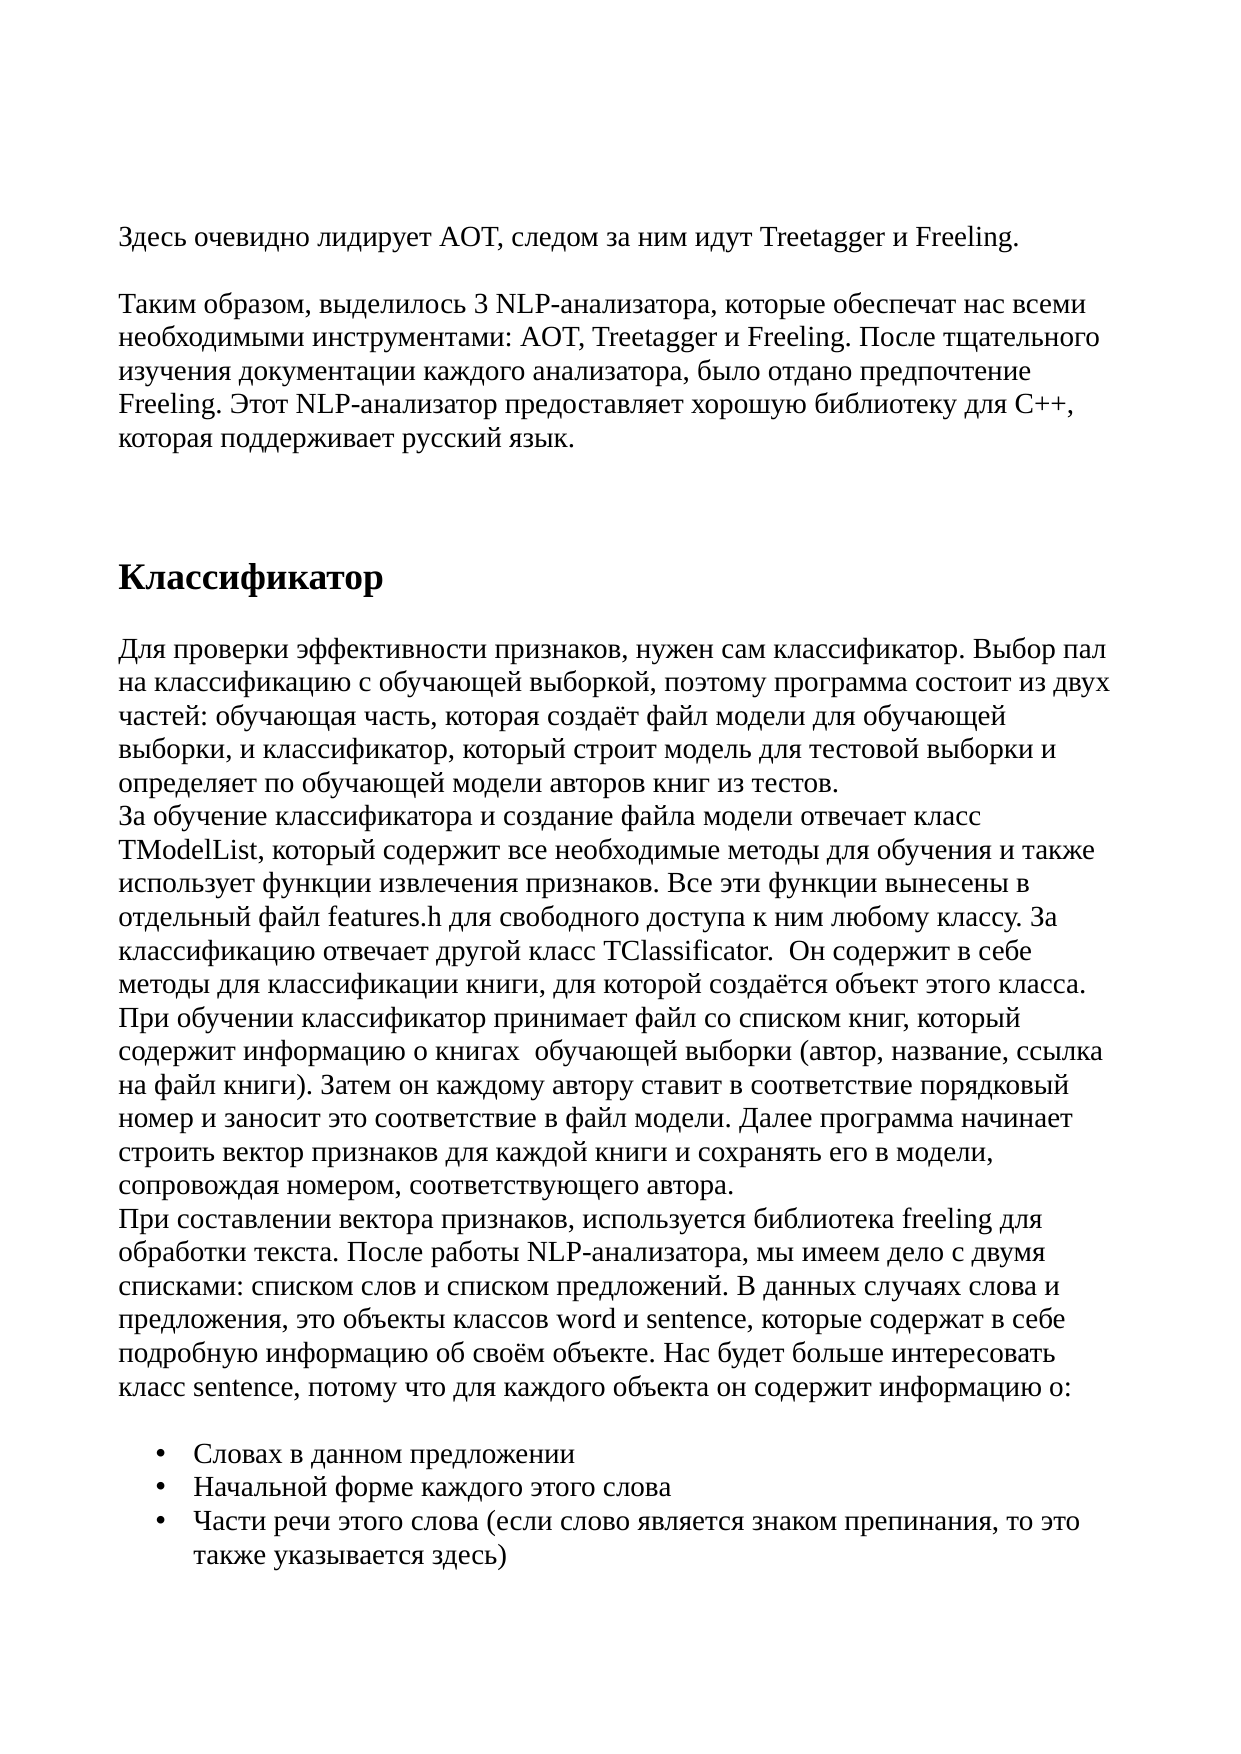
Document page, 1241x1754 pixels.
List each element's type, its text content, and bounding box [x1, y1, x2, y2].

text За обучение классификатора и создание файла модели отвечает класс TModelList, который содержит все необходимые методы для обучения и также использует функции извлечения признаков. Все эти функции вынесены в отдельный файл features.h для свободного доступа к ним любому классу. За классификацию отвечает другой класс TClassificator. Он содержит в себе методы для классификации книги, для которой создаётся объект этого класса. [118, 798, 1122, 1000]
list Начальной форме каждого этого слова [156, 1469, 1122, 1503]
list Части речи этого слова (если слово является знаком препинания, то это также указывается здесь) [156, 1503, 1122, 1570]
text Здесь очевидно лидирует AOT, следом за ним идут Treetagger и Freeling. [118, 219, 1122, 252]
text При составлении вектора признаков, используется библиотека freeling для обработки текста. После работы NLP-анализатора, мы имеем дело с двумя списками: списком слов и списком предложений. В данных случаях слова и предложения, это объекты классов word и sentence, которые содержат в себе подробную информацию об своём объекте. Нас будет больше интересовать класс sentence, потому что для каждого объекта он содержит информацию о: [118, 1201, 1122, 1402]
text Таким образом, выделилось 3 NLP-анализатора, которые обеспечат нас всеми необходимыми инструментами: AOT, Treetagger и Freeling. После тщательного изучения документации каждого анализатора, было отдано предпочтение Freeling. Этот NLP-анализатор предоставляет хорошую библиотеку для С++, которая поддерживает русский язык. [118, 286, 1122, 453]
text При обучении классификатор принимает файл со списком книг, который содержит информацию о книгах обучающей выборки (автор, название, ссылка на файл книги). Затем он каждому автору ставит в соответствие порядковый номер и заносит это соответствие в файл модели. Далее программа начинает строить вектор признаков для каждой книги и сохранять его в модели, сопровождая номером, соответствующего автора. [118, 1000, 1122, 1201]
text Классификатор [118, 554, 1122, 597]
list Словах в данном предложении [156, 1436, 1122, 1469]
text Для проверки эффективности признаков, нужен сам классификатор. Выбор пал на классификацию с обучающей выборкой, поэтому программа состоит из двух частей: обучающая часть, которая создаёт файл модели для обучающей выборки, и классификатор, который строит модель для тестовой выборки и определяет по обучающей модели авторов книг из тестов. [118, 631, 1122, 798]
